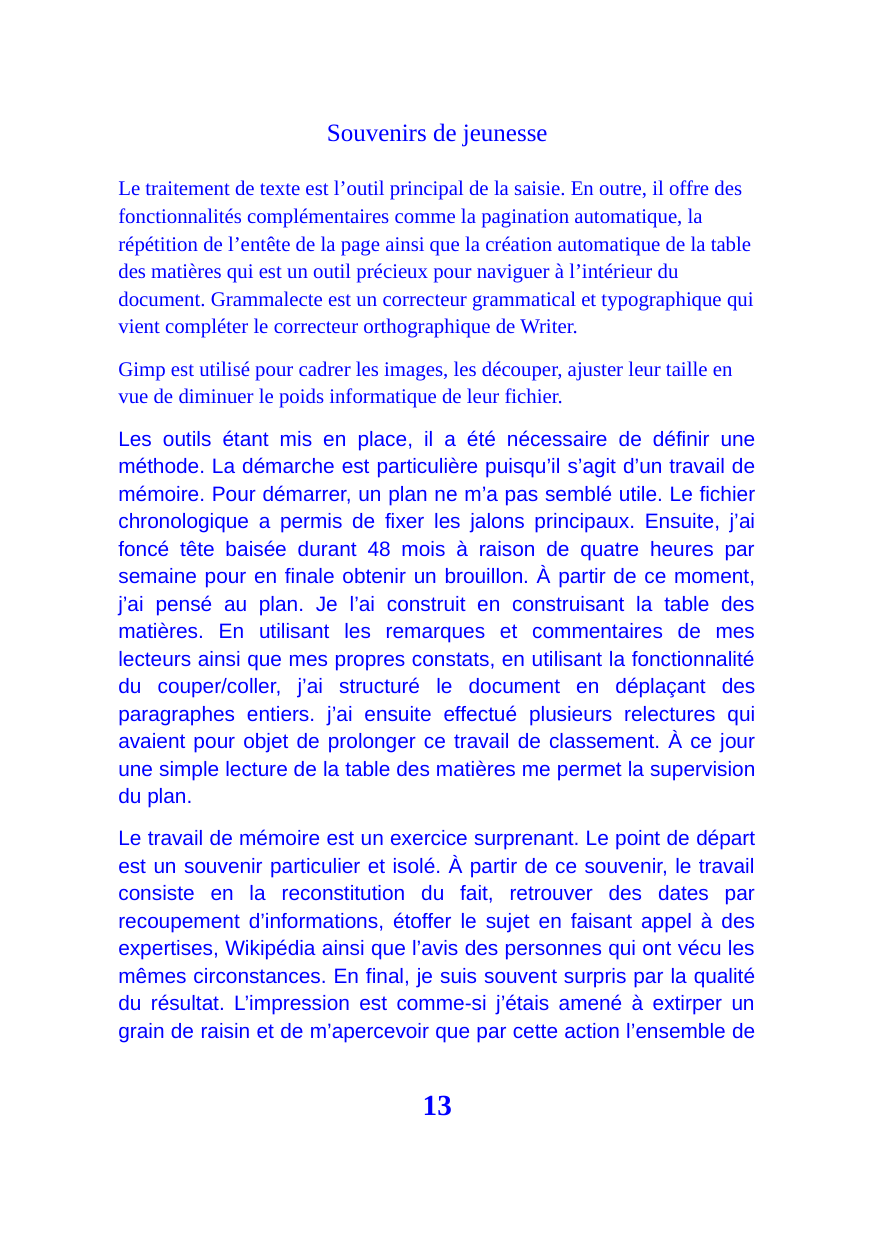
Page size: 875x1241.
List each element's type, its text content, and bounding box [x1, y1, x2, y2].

text Le travail de mémoire est un exercice surprenant. Le point de départ est un souvenir particulier et isolé. À partir de ce souvenir, le travail consiste en la reconstitution du fait, retrouver des dates par recoupement d’informations, étoffer le sujet en faisant appel à des expertises, Wikipédia ainsi que l’avis des personnes qui ont vécu les mêmes circonstances. En final, je suis souvent surpris par la qualité du résultat. L’impression est comme-si j’étais amené à extirper un grain de raisin et de m’apercevoir que par cette action l’ensemble de [118, 826, 756, 1042]
text Les outils étant mis en place, il a été nécessaire de définir une méthode. La démarche est particulière puisqu’il s’agit d’un travail de mémoire. Pour démarrer, un plan ne m’a pas semblé utile. Le fichier chronologique a permis de fixer les jalons principaux. Ensuite, j’ai foncé tête baisée durant 48 mois à raison de quatre heures par semaine pour en finale obtenir un brouillon. À partir de ce moment, j’ai pensé au plan. Je l’ai construit en construisant la table des matières. En utilisant les remarques et commentaires de mes lecteurs ainsi que mes propres constats, en utilisant la fonctionnalité du couper/coller, j’ai structuré le document en déplaçant des paragraphes entiers. j’ai ensuite effectué plusieurs relectures qui avaient pour objet de prolonger ce travail de classement. À ce jour une simple lecture de la table des matières me permet la supervision du plan. [118, 426, 756, 808]
text Le traitement de texte est l’outil principal de la saisie. En outre, il offre des fonctionnalités complémentaires comme la pagination automatique, la répétition de l’entête de la page ainsi que la création automatique de la table des matières qui est un outil précieux pour naviguer à l’intérieur du document. Grammalecte est un correcteur grammatical et typographique qui vient compléter le correcteur orthographique de Writer. [118, 176, 756, 338]
text Gimp est utilisé pour cadrer les images, les découper, ajuster leur taille en vue de diminuer le poids informatique de leur fichier. [118, 357, 756, 408]
